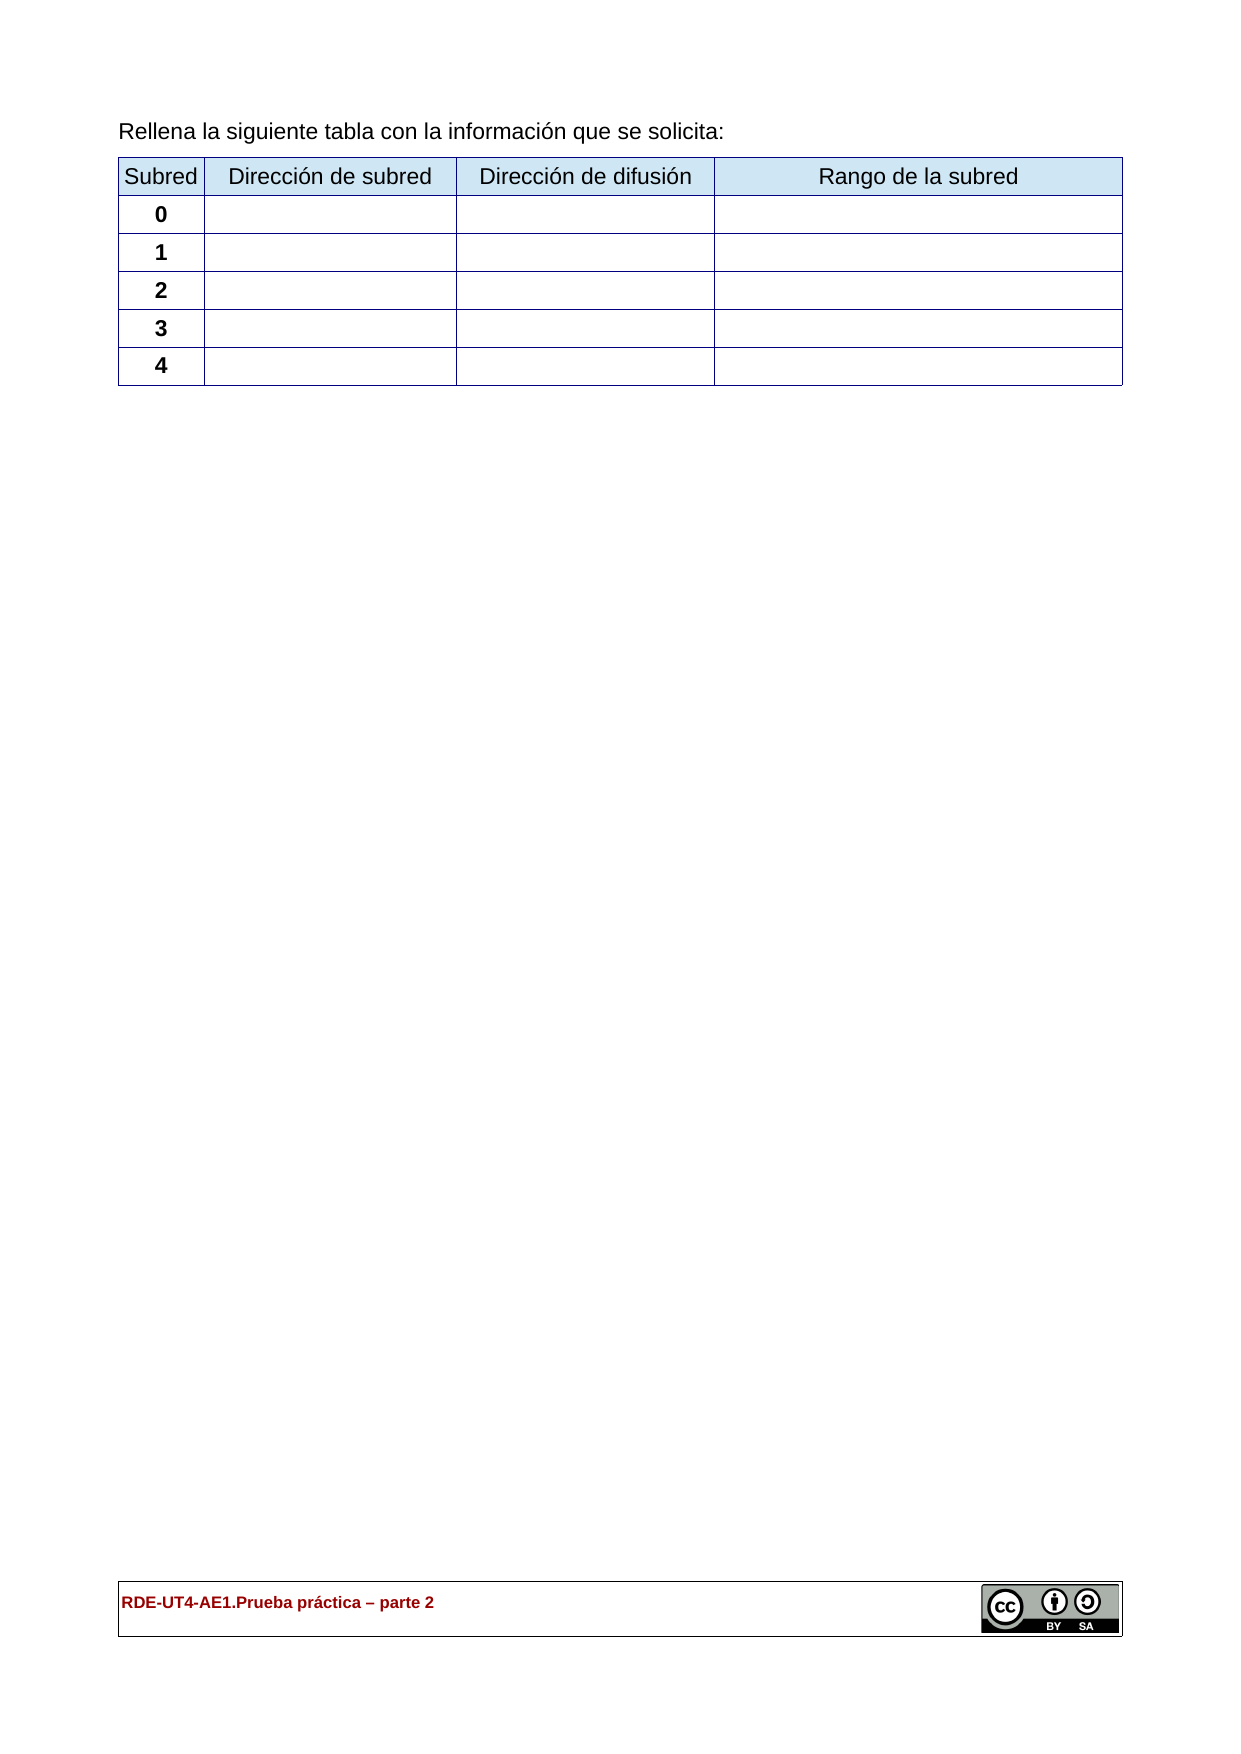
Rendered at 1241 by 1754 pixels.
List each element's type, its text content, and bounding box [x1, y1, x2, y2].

table_cell [205, 310, 456, 347]
table_cell [457, 310, 714, 347]
table_cell [205, 234, 456, 271]
table_header Dirección de difusión [457, 158, 714, 195]
table_cell [715, 196, 1122, 233]
picture [981, 1584, 1119, 1633]
table_cell 2 [119, 272, 204, 309]
table_cell 1 [119, 234, 204, 271]
table_cell 0 [119, 196, 204, 233]
table_cell 3 [119, 310, 204, 347]
table_cell [205, 348, 456, 384]
table_cell 4 [119, 348, 204, 384]
text Rellena la siguiente tabla con la información que se solicita: [118, 118, 1122, 144]
table_cell [205, 196, 456, 233]
table_header Rango de la subred [715, 158, 1122, 195]
table_cell [457, 196, 714, 233]
table_header Dirección de subred [205, 158, 456, 195]
table_cell [715, 272, 1122, 309]
table_cell [205, 272, 456, 309]
table_cell [457, 348, 714, 384]
table_cell [457, 272, 714, 309]
table_cell [715, 348, 1122, 384]
table_cell [715, 234, 1122, 271]
table_header Subred [119, 158, 204, 195]
table_cell [715, 310, 1122, 347]
table_cell [457, 234, 714, 271]
